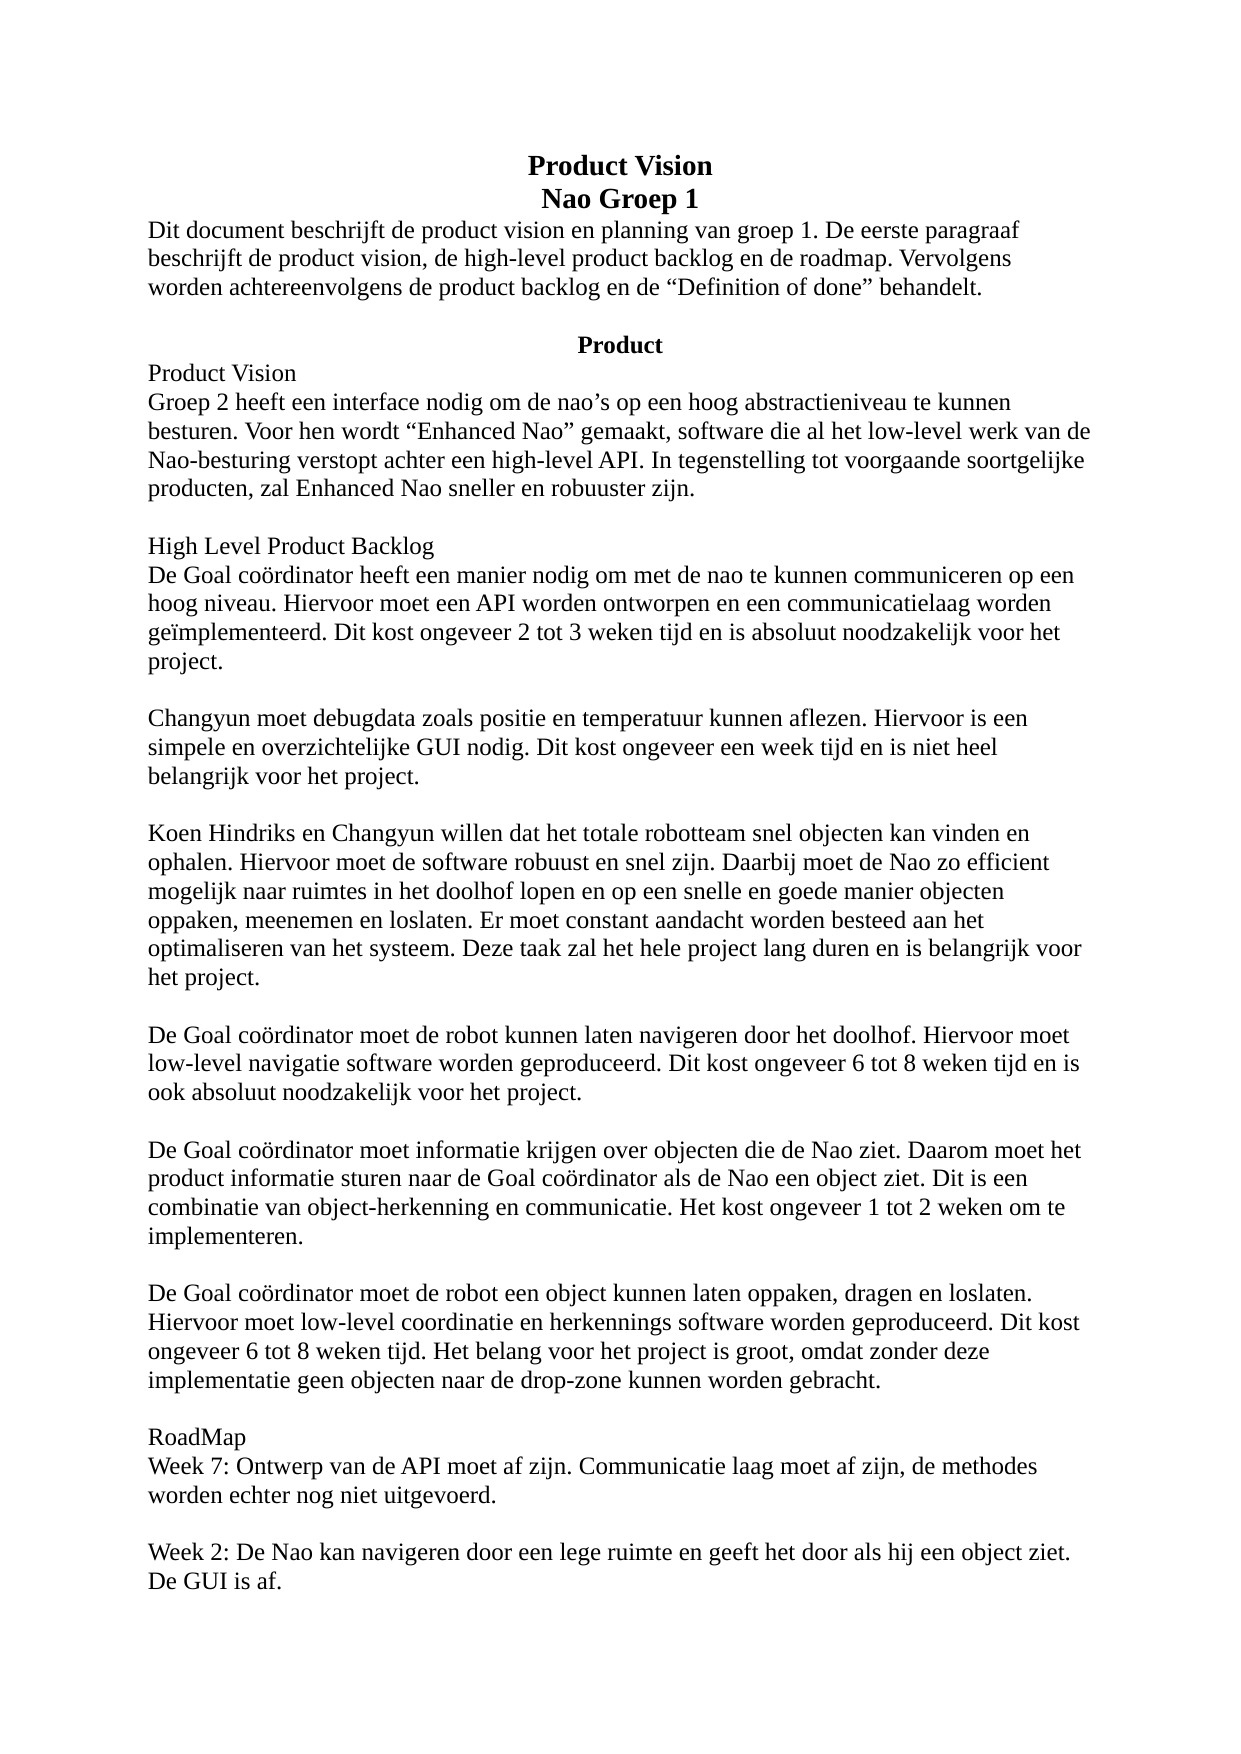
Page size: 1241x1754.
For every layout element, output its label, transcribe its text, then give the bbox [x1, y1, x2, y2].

text Koen Hindriks en Changyun willen dat het totale robotteam snel objecten kan vinden en ophalen. Hiervoor moet de software robuust en snel zijn. Daarbij moet de Nao zo efficient mogelijk naar ruimtes in het doolhof lopen en op een snelle en goede manier objecten oppaken, meenemen en loslaten. Er moet constant aandacht worden besteed aan het optimaliseren van het systeem. Deze taak zal het hele project lang duren en is belangrijk voor het project. [148, 818, 1093, 991]
text Product Vision [148, 358, 1093, 387]
text Dit document beschrijft de product vision en planning van groep 1. De eerste paragraaf beschrijft de product vision, de high-level product backlog en de roadmap. Vervolgens worden achtereenvolgens de product backlog en de “Definition of done” behandelt. [148, 215, 1093, 301]
text RoadMap [148, 1422, 1093, 1451]
text Groep 2 heeft een interface nodig om de nao’s op een hoog abstractieniveau te kunnen besturen. Voor hen wordt “Enhanced Nao” gemaakt, software die al het low-level werk van de Nao-besturing verstopt achter een high-level API. In tegenstelling tot voorgaande soortgelijke producten, zal Enhanced Nao sneller en robuuster zijn. [148, 387, 1093, 502]
text Nao Groep 1 [148, 181, 1093, 215]
text Week 7: Ontwerp van de API moet af zijn. Communicatie laag moet af zijn, de methodes worden echter nog niet uitgevoerd. [148, 1451, 1093, 1508]
text Week 2: De Nao kan navigeren door een lege ruimte en geeft het door als hij een object ziet. De GUI is af. [148, 1537, 1093, 1595]
text Product Vision [148, 148, 1093, 181]
text High Level Product Backlog [148, 531, 1093, 560]
text Product [148, 330, 1093, 358]
text De Goal coördinator moet de robot kunnen laten navigeren door het doolhof. Hiervoor moet low-level navigatie software worden geproduceerd. Dit kost ongeveer 6 tot 8 weken tijd en is ook absoluut noodzakelijk voor het project. [148, 1020, 1093, 1106]
text Changyun moet debugdata zoals positie en temperatuur kunnen aflezen. Hiervoor is een simpele en overzichtelijke GUI nodig. Dit kost ongeveer een week tijd en is niet heel belangrijk voor het project. [148, 703, 1093, 790]
text De Goal coördinator heeft een manier nodig om met de nao te kunnen communiceren op een hoog niveau. Hiervoor moet een API worden ontworpen en een communicatielaag worden geïmplementeerd. Dit kost ongeveer 2 tot 3 weken tijd en is absoluut noodzakelijk voor het project. [148, 560, 1093, 675]
text De Goal coördinator moet de robot een object kunnen laten oppaken, dragen en loslaten. Hiervoor moet low-level coordinatie en herkennings software worden geproduceerd. Dit kost ongeveer 6 tot 8 weken tijd. Het belang voor het project is groot, omdat zonder deze implementatie geen objecten naar de drop-zone kunnen worden gebracht. [148, 1278, 1093, 1393]
text De Goal coördinator moet informatie krijgen over objecten die de Nao ziet. Daarom moet het product informatie sturen naar de Goal coördinator als de Nao een object ziet. Dit is een combinatie van object-herkenning en communicatie. Het kost ongeveer 1 tot 2 weken om te implementeren. [148, 1135, 1093, 1250]
